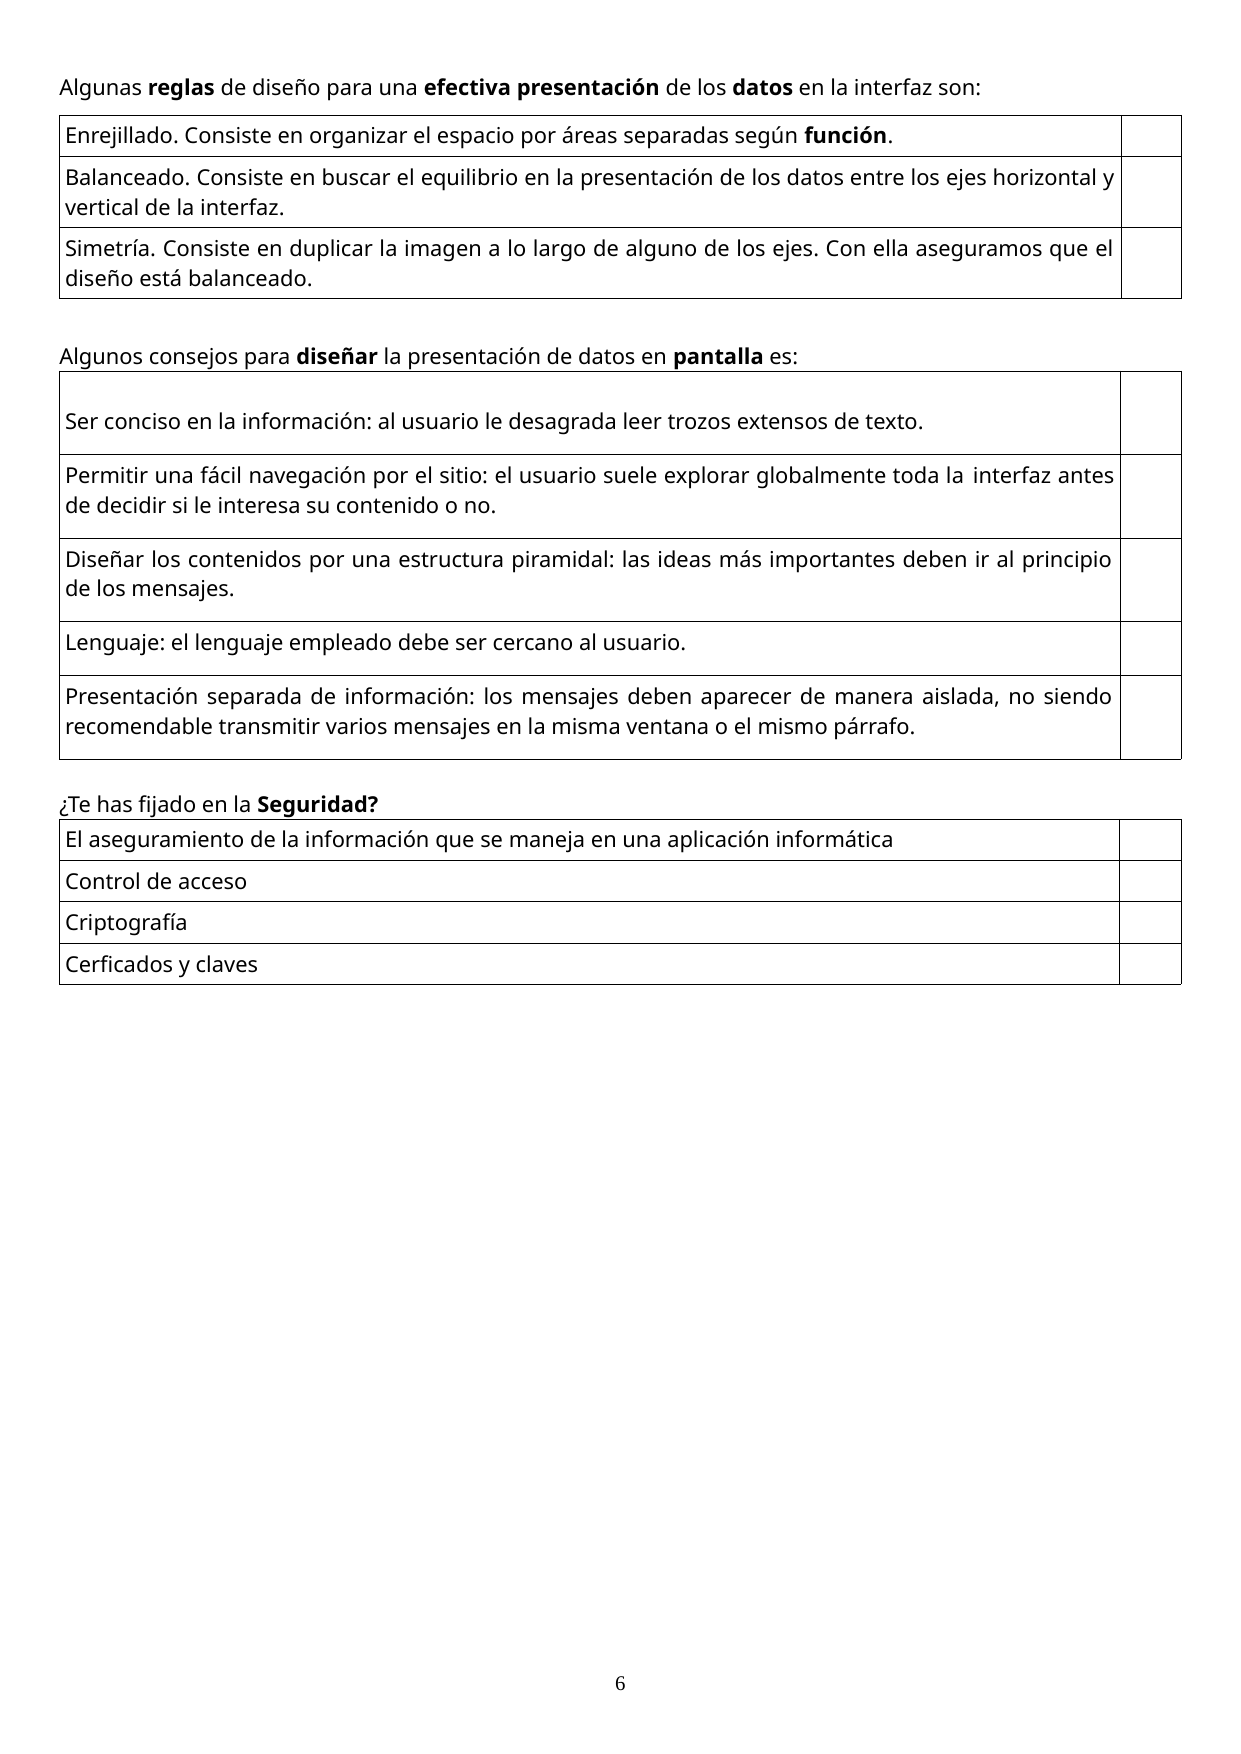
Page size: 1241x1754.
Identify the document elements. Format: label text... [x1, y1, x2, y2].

table_cell Diseñar los contenidos por una estructura piramidal: las ideas más importantes deben ir al principio de los mensajes. [60, 539, 1120, 621]
table_cell Presentación separada de información: los mensajes deben aparecer de manera aislada, no siendo recomendable transmitir varios mensajes en la misma ventana o el mismo párrafo. [60, 676, 1120, 759]
table_cell [1122, 157, 1181, 227]
table_cell Cerficados y claves [60, 944, 1119, 984]
table_header Ser conciso en la información: al usuario le desagrada leer trozos extensos de texto. [60, 372, 1120, 454]
table_cell Criptografía [60, 902, 1119, 943]
text Algunos consejos para diseñar la presentación de datos en pantalla es: [59, 341, 1181, 371]
table_header [1121, 372, 1181, 454]
table_cell [1121, 676, 1181, 759]
text ¿Te has fijado en la Seguridad? [59, 789, 1181, 819]
table_cell [1120, 944, 1181, 984]
table_header El aseguramiento de la información que se maneja en una aplicación informática [60, 820, 1119, 860]
table_cell Lenguaje: el lenguaje empleado debe ser cercano al usuario. [60, 622, 1120, 675]
table_cell [1122, 228, 1181, 298]
table_header Enrejillado. Consiste en organizar el espacio por áreas separadas según función. [60, 116, 1121, 156]
table_cell [1120, 902, 1181, 943]
table_cell Control de acceso [60, 861, 1119, 901]
table_header [1122, 116, 1181, 156]
table_cell Simetría. Consiste en duplicar la imagen a lo largo de alguno de los ejes. Con ella aseguramos que el diseño está balanceado. [60, 228, 1121, 298]
table_cell [1121, 539, 1181, 621]
table_cell [1121, 622, 1181, 675]
table_cell Balanceado. Consiste en buscar el equilibrio en la presentación de los datos entre los ejes horizontal y vertical de la interfaz. [60, 157, 1121, 227]
table_cell [1120, 861, 1181, 901]
table_header [1120, 820, 1181, 860]
table_cell [1121, 455, 1181, 538]
text Algunas reglas de diseño para una efectiva presentación de los datos en la interfaz son: [59, 72, 1181, 102]
table_cell Permitir una fácil navegación por el sitio: el usuario suele explorar globalmente toda la interfaz antes de decidir si le interesa su contenido o no. [60, 455, 1120, 538]
